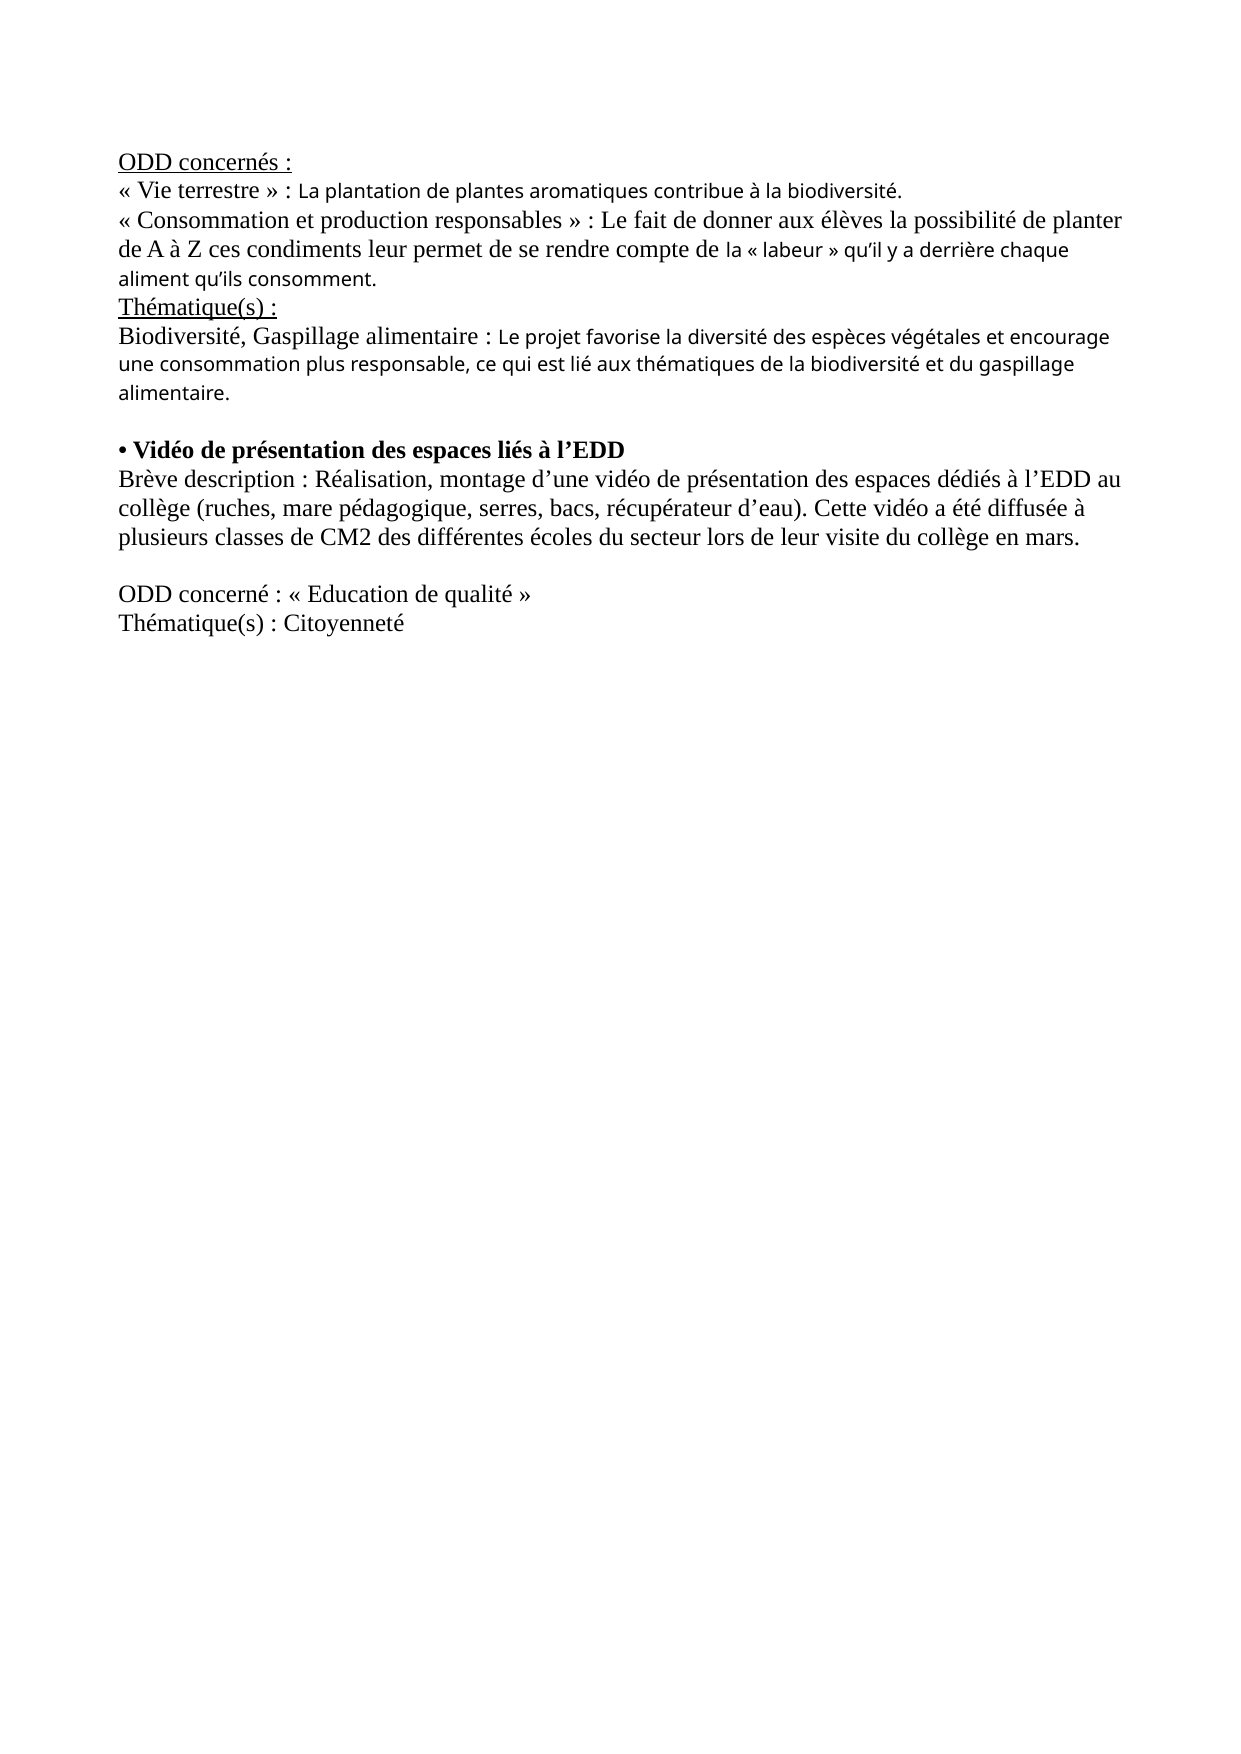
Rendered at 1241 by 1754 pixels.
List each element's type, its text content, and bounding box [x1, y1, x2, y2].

text • Vidéo de présentation des espaces liés à l’EDD [118, 436, 1122, 464]
text Biodiversité, Gaspillage alimentaire : Le projet favorise la diversité des espèces végétales et encourage une consommation plus responsable, ce qui est lié aux thématiques de la biodiversité et du gaspillage alimentaire. [118, 321, 1122, 407]
text « Vie terrestre » : La plantation de plantes aromatiques contribue à la biodiversité. [118, 176, 1122, 205]
text ODD concernés : [118, 147, 1122, 176]
text « Consommation et production responsables » : Le fait de donner aux élèves la possibilité de planter de A à Z ces condiments leur permet de se rendre compte de la « labeur » qu’il y a derrière chaque aliment qu’ils consomment. [118, 205, 1122, 292]
text ODD concerné : « Education de qualité » [118, 579, 1122, 608]
text Brève description : Réalisation, montage d’une vidéo de présentation des espaces dédiés à l’EDD au collège (ruches, mare pédagogique, serres, bacs, récupérateur d’eau). Cette vidéo a été diffusée à plusieurs classes de CM2 des différentes écoles du secteur lors de leur visite du collège en mars. [118, 464, 1122, 551]
text Thématique(s) : [118, 292, 1122, 321]
text Thématique(s) : Citoyenneté [118, 608, 1122, 637]
